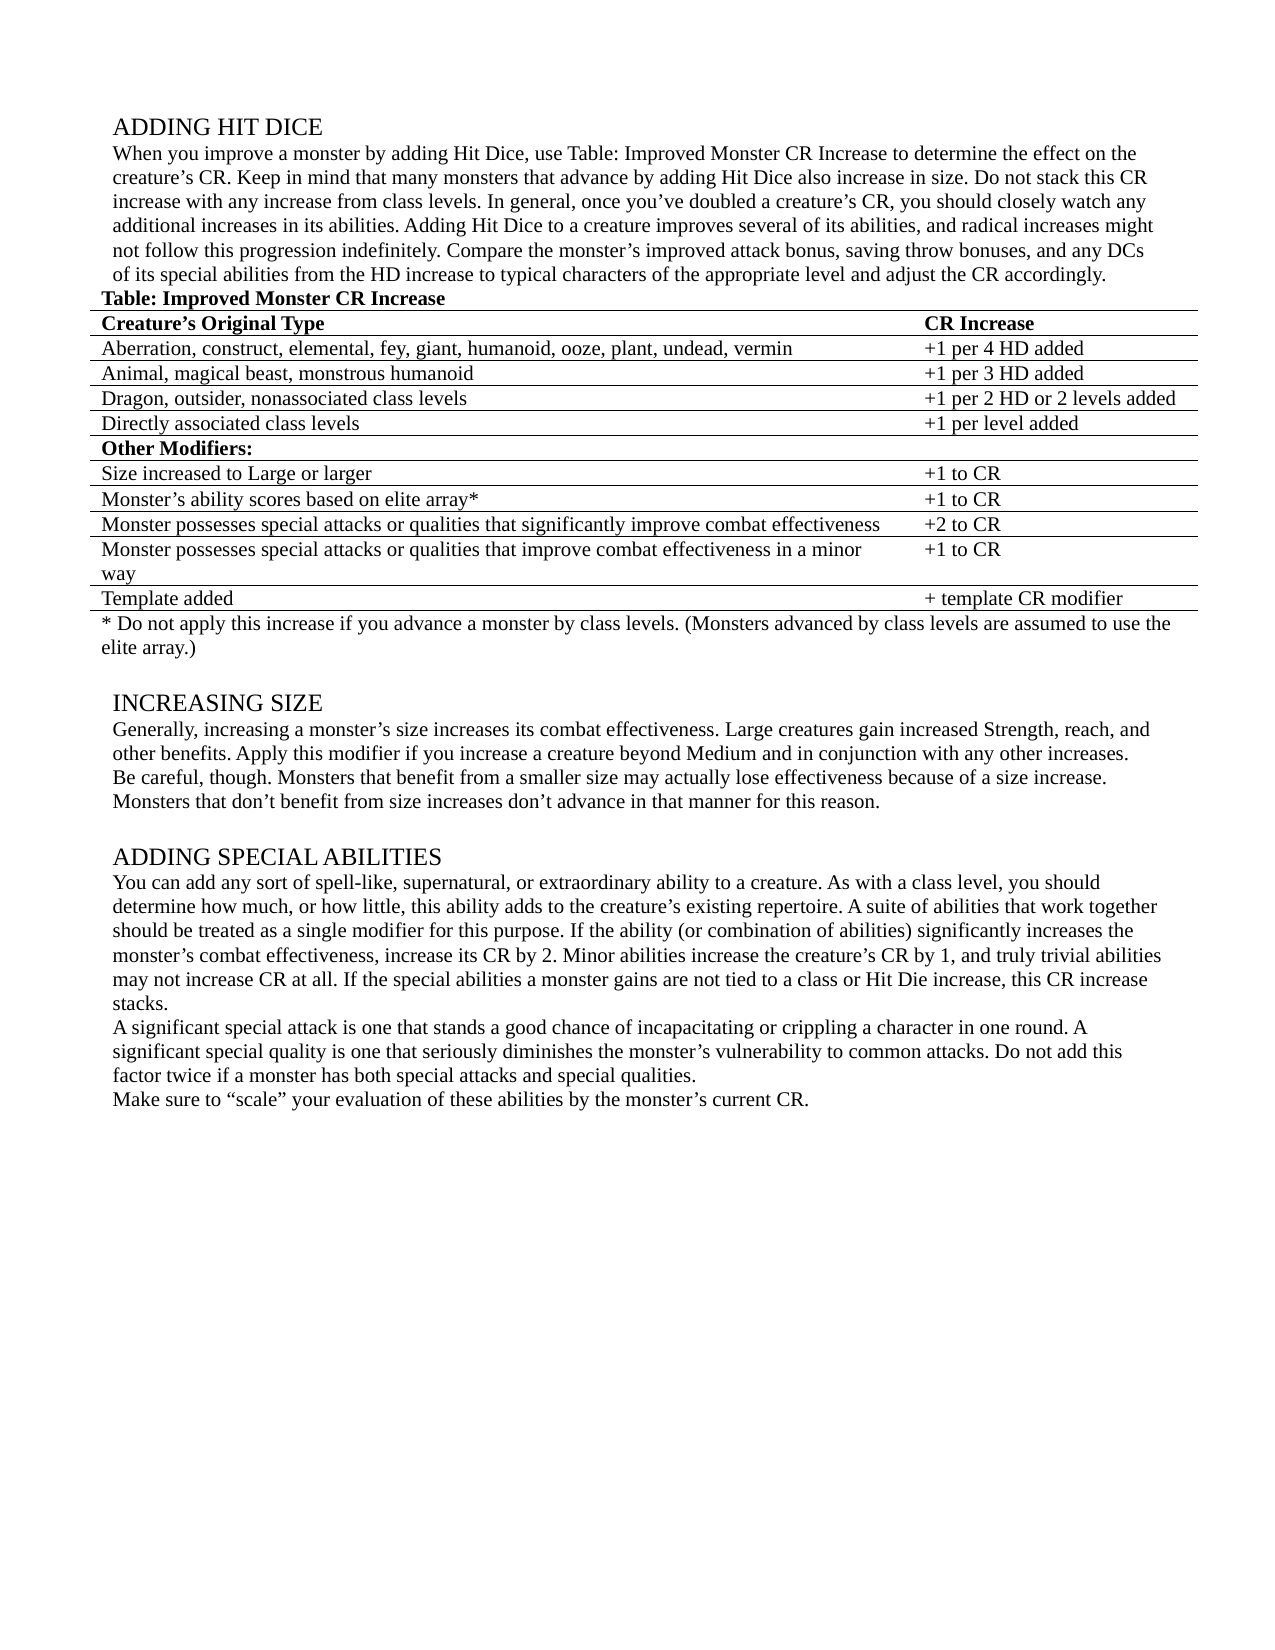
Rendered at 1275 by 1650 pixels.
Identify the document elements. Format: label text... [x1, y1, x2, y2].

table_cell +1 to CR [913, 461, 1198, 485]
table_cell * Do not apply this increase if you advance a monster by class levels. (Monsters advanced by class levels are assumed to use the elite array.) [90, 611, 1198, 659]
table_cell Monster possesses special attacks or qualities that improve combat effectiveness in a minor way [90, 537, 913, 585]
table_cell Dragon, outsider, nonassociated class levels [90, 386, 913, 410]
text Be careful, though. Monsters that benefit from a smaller size may actually lose effectiveness because of a size increase. Monsters that don’t benefit from size increases don’t advance in that manner for this reason. [112, 765, 1162, 813]
text ADDING HIT DICE [112, 112, 1162, 141]
text You can add any sort of spell-like, supernatural, or extraordinary ability to a creature. As with a class level, you should determine how much, or how little, this ability adds to the creature’s existing repertoire. A suite of abilities that work together should be treated as a single modifier for this purpose. If the ability (or combination of abilities) significantly increases the monster’s combat effectiveness, increase its CR by 2. Minor abilities increase the creature’s CR by 1, and truly trivial abilities may not increase CR at all. If the special abilities a monster gains are not tied to a class or Hit Die increase, this CR increase stacks. [112, 870, 1162, 1015]
text When you improve a monster by adding Hit Dice, use Table: Improved Monster CR Increase to determine the effect on the creature’s CR. Keep in mind that many monsters that advance by adding Hit Dice also increase in size. Do not stack this CR increase with any increase from class levels. In general, once you’ve doubled a creature’s CR, you should closely watch any additional increases in its abilities. Adding Hit Dice to a creature improves several of its abilities, and radical increases might not follow this progression indefinitely. Compare the monster’s improved attack bonus, saving throw bonuses, and any DCs of its special abilities from the HD increase to typical characters of the appropriate level and adjust the CR accordingly. [112, 141, 1162, 286]
table_cell Other Modifiers: [90, 436, 913, 460]
table_cell +1 to CR [913, 537, 1198, 585]
text ADDING SPECIAL ABILITIES [112, 842, 1162, 870]
table_cell +1 per level added [913, 411, 1198, 435]
table_cell Monster’s ability scores based on elite array* [90, 486, 913, 511]
table_cell + template CR modifier [913, 586, 1198, 610]
text INCREASING SIZE [112, 688, 1162, 717]
text A significant special attack is one that stands a good chance of incapacitating or crippling a character in one round. A significant special quality is one that seriously diminishes the monster’s vulnerability to common attacks. Do not add this factor twice if a monster has both special attacks and special qualities. [112, 1015, 1162, 1087]
table_cell Size increased to Large or larger [90, 461, 913, 485]
table_cell +1 to CR [913, 486, 1198, 511]
table_cell CR Increase [913, 311, 1198, 335]
table_cell +2 to CR [913, 512, 1198, 536]
table_cell Directly associated class levels [90, 411, 913, 435]
table_cell Creature’s Original Type [90, 311, 913, 335]
text Generally, increasing a monster’s size increases its combat effectiveness. Large creatures gain increased Strength, reach, and other benefits. Apply this modifier if you increase a creature beyond Medium and in conjunction with any other increases. [112, 717, 1162, 765]
table_cell Aberration, construct, elemental, fey, giant, humanoid, ooze, plant, undead, vermin [90, 336, 913, 360]
text Make sure to “scale” your evaluation of these abilities by the monster’s current CR. [112, 1087, 1162, 1111]
table_cell +1 per 2 HD or 2 levels added [913, 386, 1198, 410]
table_cell +1 per 3 HD added [913, 361, 1198, 385]
table_cell [913, 436, 1198, 460]
table_cell +1 per 4 HD added [913, 336, 1198, 360]
table_cell Template added [90, 586, 913, 610]
table_header Table: Improved Monster CR Increase [90, 286, 1198, 310]
table_cell Monster possesses special attacks or qualities that significantly improve combat effectiveness [90, 512, 913, 536]
table_cell Animal, magical beast, monstrous humanoid [90, 361, 913, 385]
